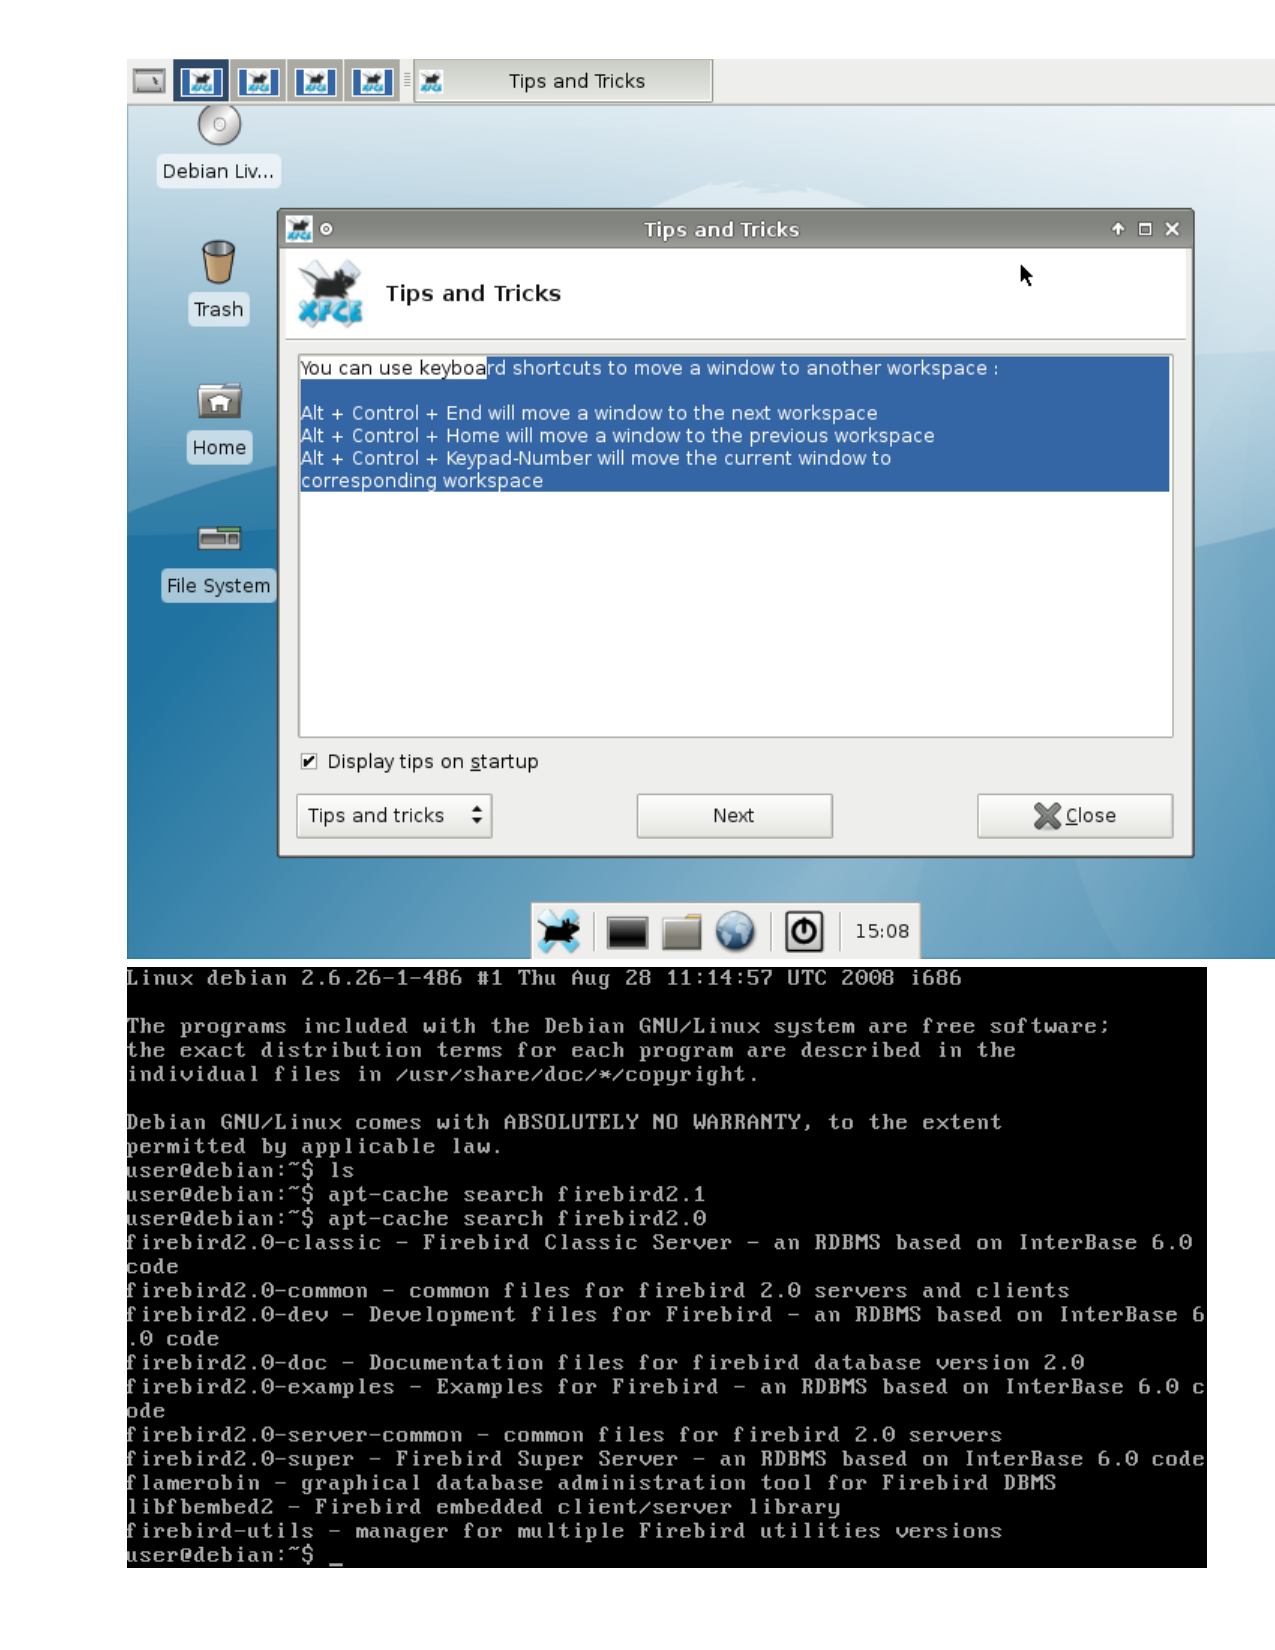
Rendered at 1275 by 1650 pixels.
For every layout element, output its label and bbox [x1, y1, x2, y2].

picture [127, 967, 1207, 1568]
picture [127, 59, 1275, 959]
